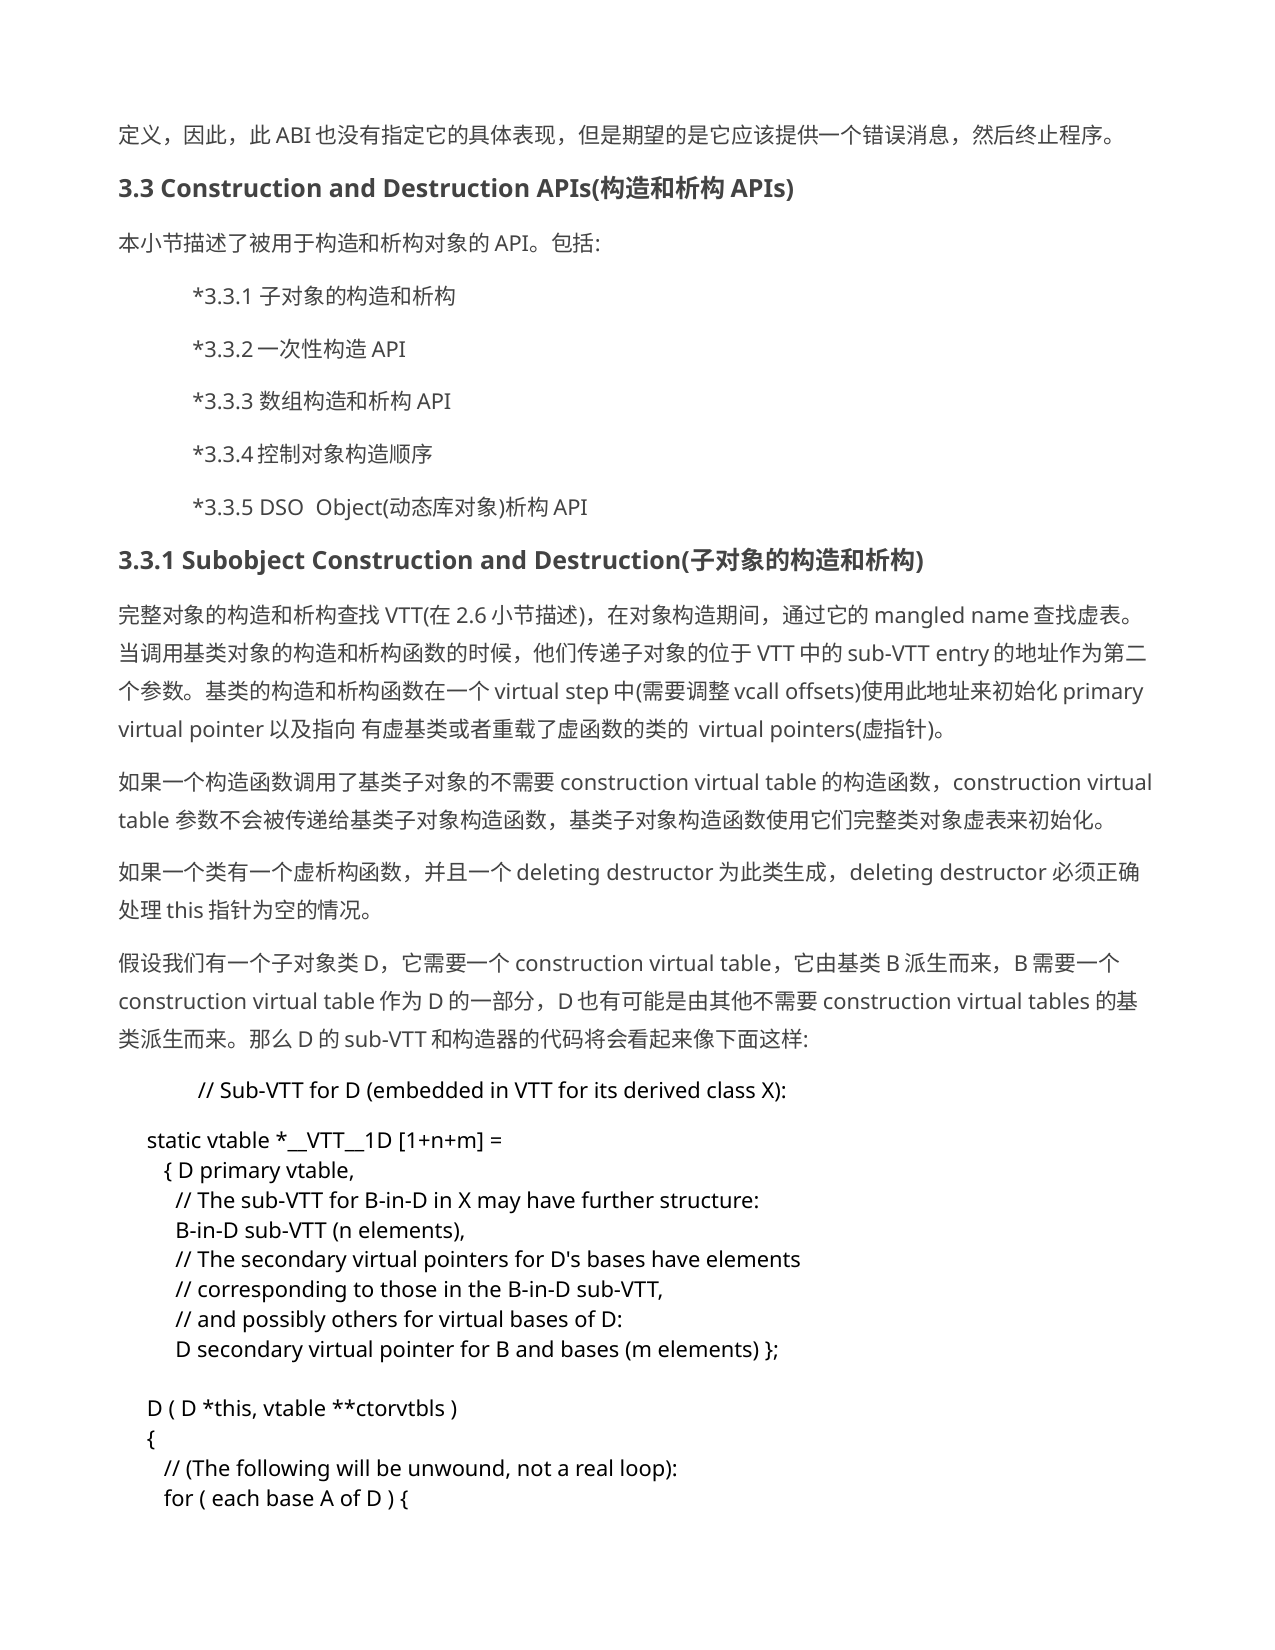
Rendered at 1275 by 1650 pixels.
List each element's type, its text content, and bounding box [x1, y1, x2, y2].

text D ( D *this, vtable **ctorvtbls ) [118, 1393, 1157, 1423]
text // corresponding to those in the B-in-D sub-VTT, [118, 1274, 1157, 1304]
text // The sub-VTT for B-in-D in X may have further structure: [118, 1185, 1157, 1214]
text for ( each base A of D ) { [118, 1483, 1157, 1512]
text 如果一个构造函数调用了基类子对象的不需要construction virtual table的构造函数，construction virtual table 参数不会被传递给基类子对象构造函数，基类子对象构造函数使用它们完整类对象虚表来初始化。 [118, 765, 1157, 834]
text // (The following will be unwound, not a real loop): [118, 1453, 1157, 1483]
text // Sub-VTT for D (embedded in VTT for its derived class X): [118, 1075, 1157, 1105]
text 3.3 Construction and Destruction APIs(构造和析构APIs) [118, 171, 1157, 205]
text *3.3.4控制对象构造顺序 [118, 437, 1157, 469]
text static vtable *__VTT__1D [1+n+m] = [118, 1125, 1157, 1155]
text B-in-D sub-VTT (n elements), [118, 1214, 1157, 1244]
text *3.3.2一次性构造API [118, 332, 1157, 363]
text 如果一个类有一个虚析构函数，并且一个deleting destructor为此类生成，deleting destructor 必须正确处理this指针为空的情况。 [118, 855, 1157, 925]
text 假设我们有一个子对象类D，它需要一个construction virtual table，它由基类B派生而来，B需要一个construction virtual table作为D的一部分，D也有可能是由其他不需要construction virtual tables的基类派生而来。那么D的sub-VTT和构造器的代码将会看起来像下面这样: [118, 946, 1157, 1054]
text D secondary virtual pointer for B and bases (m elements) }; [118, 1334, 1157, 1363]
text // The secondary virtual pointers for D's bases have elements [118, 1244, 1157, 1274]
text *3.3.3 数组构造和析构API [118, 384, 1157, 416]
text { [118, 1423, 1157, 1453]
text 完整对象的构造和析构查找VTT(在2.6小节描述)，在对象构造期间，通过它的mangled name查找虚表。当调用基类对象的构造和析构函数的时候，他们传递子对象的位于VTT中的sub-VTT entry的地址作为第二个参数。基类的构造和析构函数在一个virtual step中(需要调整vcall offsets)使用此地址来初始化primary virtual pointer以及指向 有虚基类或者重载了虚函数的类的 virtual pointers(虚指针)。 [118, 598, 1157, 744]
text *3.3.1 子对象的构造和析构 [118, 279, 1157, 311]
text *3.3.5 DSO Object(动态库对象)析构API [118, 490, 1157, 522]
text { D primary vtable, [118, 1155, 1157, 1185]
text 本小节描述了被用于构造和析构对象的API。包括: [118, 226, 1157, 258]
text 定义，因此，此ABI也没有指定它的具体表现，但是期望的是它应该提供一个错误消息，然后终止程序。 [118, 118, 1157, 150]
text 3.3.1 Subobject Construction and Destruction(子对象的构造和析构) [118, 542, 1157, 577]
text // and possibly others for virtual bases of D: [118, 1304, 1157, 1334]
